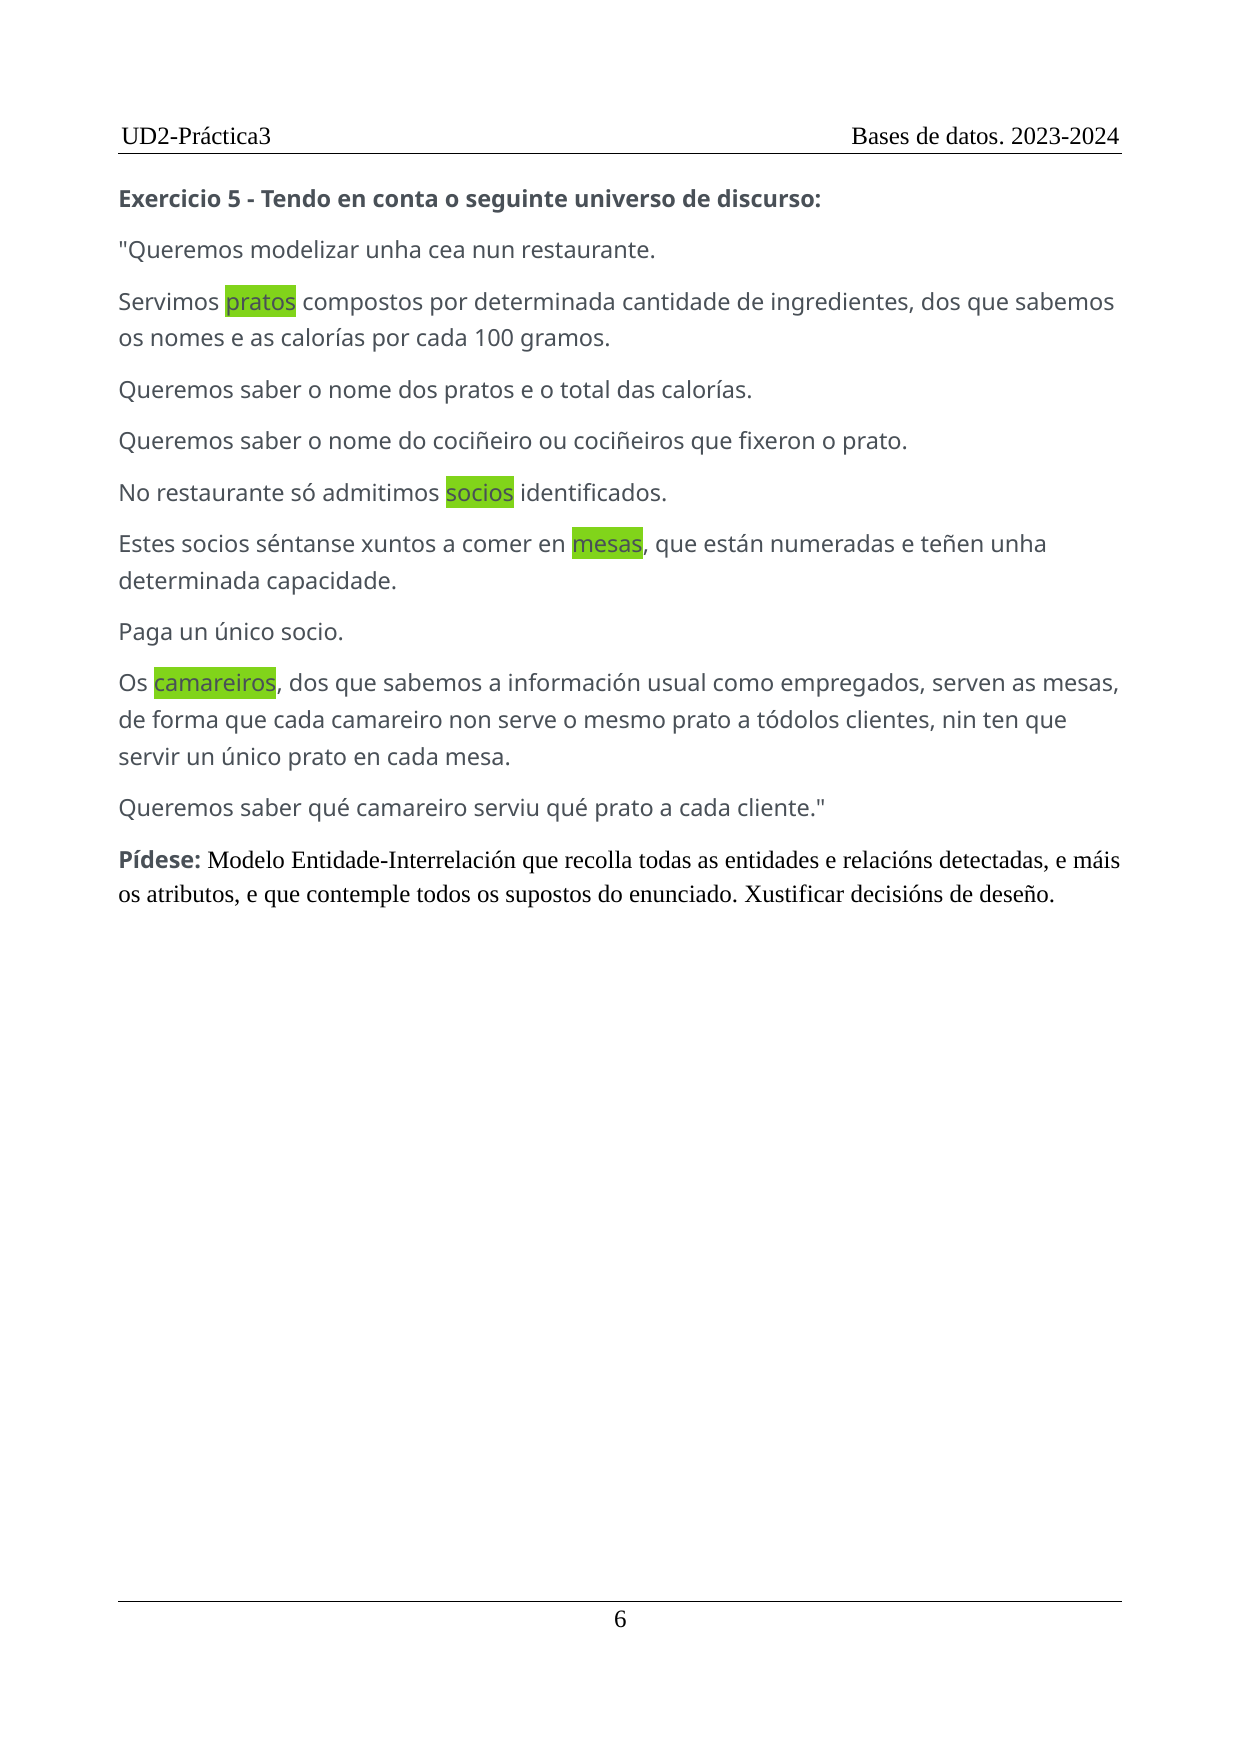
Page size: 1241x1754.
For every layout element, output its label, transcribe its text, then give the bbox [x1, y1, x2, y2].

text No restaurante só admitimos socios identificados. [118, 476, 1122, 508]
text Paga un único socio. [118, 615, 1122, 647]
text Os camareiros, dos que sabemos a información usual como empregados, serven as mesas, de forma que cada camareiro non serve o mesmo prato a tódolos clientes, nin ten que servir un único prato en cada mesa. [118, 667, 1122, 772]
text Estes socios séntanse xuntos a comer en mesas, que están numeradas e teñen unha determinada capacidade. [118, 527, 1122, 596]
text Exercicio 5 - Tendo en conta o seguinte universo de discurso: [118, 182, 1122, 214]
text "Queremos modelizar unha cea nun restaurante. [118, 234, 1122, 266]
text Servimos pratos compostos por determinada cantidade de ingredientes, dos que sabemos os nomes e as calorías por cada 100 gramos. [118, 285, 1122, 354]
text Pídese: Modelo Entidade-Interrelación que recolla todas as entidades e relacións detectadas, e máis os atributos, e que contemple todos os supostos do enunciado. Xustificar decisións de deseño. [118, 843, 1122, 908]
text Queremos saber o nome do cociñeiro ou cociñeiros que fixeron o prato. [118, 424, 1122, 456]
text Queremos saber o nome dos pratos e o total das calorías. [118, 373, 1122, 405]
text Queremos saber qué camareiro serviu qué prato a cada cliente." [118, 792, 1122, 823]
